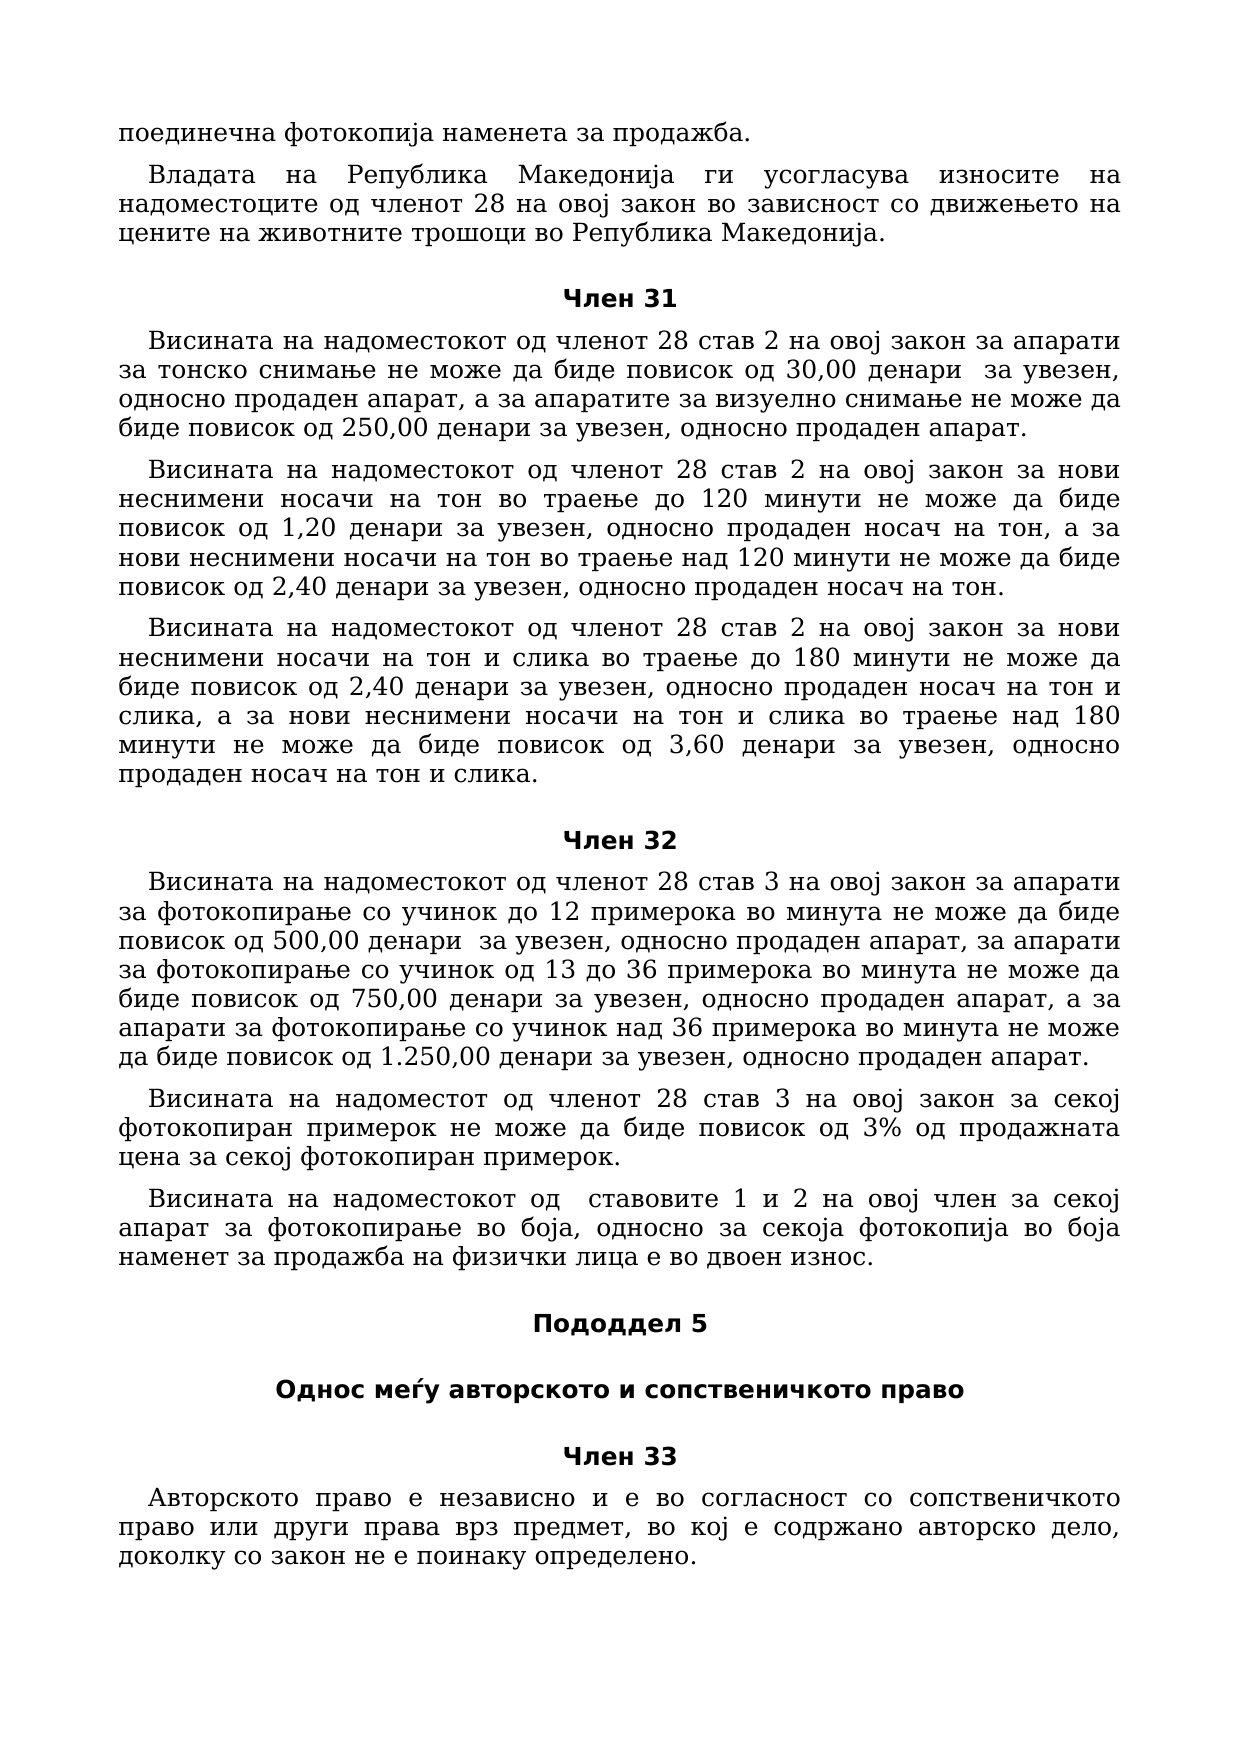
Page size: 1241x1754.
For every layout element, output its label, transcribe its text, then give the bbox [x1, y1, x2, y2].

text Висината на надоместот од членот 28 став 3 на овој закон за секој фотокопиран примерок не може да биде повисок од 3% од продажната цена за секој фотокопиран примерок. [118, 1084, 1122, 1172]
text поединечна фотокопија наменета за продажба. [118, 118, 1122, 147]
text Висината на надоместокот од членот 28 став 3 на овој закон за апарати за фотокопирање со учинок до 12 примерока во минута не може да биде повисок од 500,00 денари за увезен, односно продаден апарат, за апарати за фотокопирање со учинок од 13 до 36 примерока во минута не може да биде повисок од 750,00 денари за увезен, односно продаден апарат, а за апарати за фотокопирање со учинок над 36 примерока во минута не може да биде повисок од 1.250,00 денари за увезен, односно продаден апарат. [118, 867, 1122, 1072]
text Владата на Република Македонија ги усогласува износите на надоместоците од членот 28 на овој закон во зависност со движењето на цените на животните трошоци во Република Македонија. [118, 160, 1122, 247]
subtitle Однос меѓу авторското и сопственичкото право [118, 1376, 1122, 1404]
text Авторското право е независно и е во согласност со сопственичкото право или други права врз предмет, во кој е содржано авторско дело, доколку со закон не е поинаку определено. [118, 1483, 1122, 1571]
text Висината на надоместокот од членот 28 став 2 на овој закон за нови неснимени носачи на тон и слика во траење до 180 минути не може да биде повисок од 2,40 денари за увезен, односно продаден носач на тон и слика, а за нови неснимени носачи на тон и слика во траење над 180 минути не може да биде повисок од 3,60 денари за увезен, односно продаден носач на тон и слика. [118, 614, 1122, 789]
text Висината на надоместокот од членот 28 став 2 на овој закон за нови неснимени носачи на тон во траење до 120 минути не може да биде повисок од 1,20 денари за увезен, односно продаден носач на тон, а за нови неснимени носачи на тон во траење над 120 минути не може да биде повисок од 2,40 денари за увезен, односно продаден носач на тон. [118, 455, 1122, 601]
text Висината на надоместокот од членот 28 став 2 на овој закон за апарати за тонско снимање не може да биде повисок од 30,00 денари за увезен, односно продаден апарат, а за апаратите за визуелно снимање не може да биде повисок од 250,00 денари за увезен, односно продаден апарат. [118, 326, 1122, 443]
subtitle Член 31 [118, 285, 1122, 314]
subtitle Член 32 [118, 826, 1122, 855]
subtitle Член 33 [118, 1442, 1122, 1471]
text Висината на надоместокот од ставовите 1 и 2 на овој член за секој апарат за фотокопирање во боја, односно за секоја фотокопија во боја наменет за продажба на физички лица е во двоен износ. [118, 1184, 1122, 1272]
subtitle Пододдел 5 [118, 1309, 1122, 1338]
